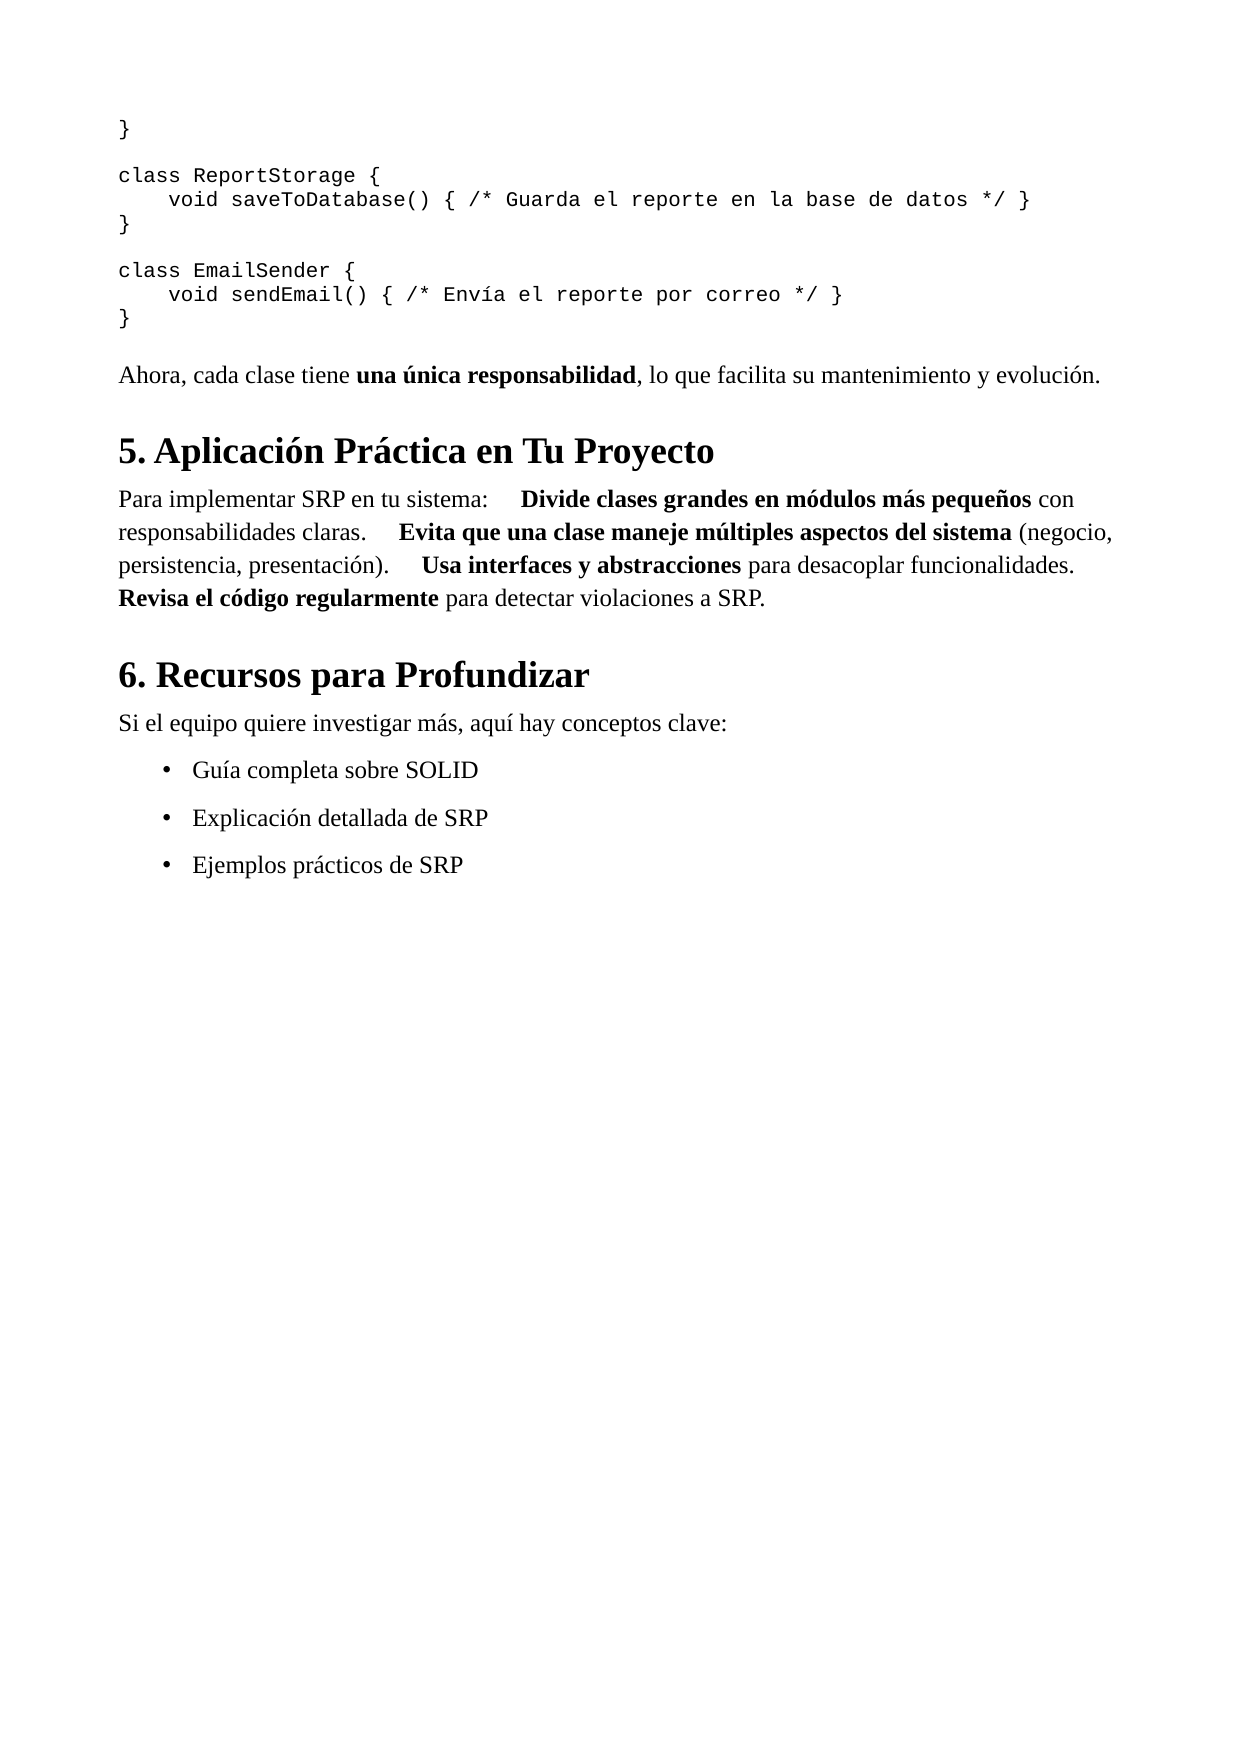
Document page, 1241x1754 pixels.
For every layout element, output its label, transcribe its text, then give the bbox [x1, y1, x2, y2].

text } [118, 118, 1122, 142]
text void sendEmail() { /* Envía el reporte por correo */ } [118, 284, 1122, 307]
text void saveToDatabase() { /* Guarda el reporte en la base de datos */ } [118, 189, 1122, 213]
list Explicación detallada de SRP [162, 803, 1122, 832]
text Ahora, cada clase tiene una única responsabilidad, lo que facilita su mantenimiento y evolución. [118, 360, 1122, 389]
text class EmailSender { [118, 260, 1122, 284]
list Ejemplos prácticos de SRP [162, 850, 1122, 879]
text } [118, 213, 1122, 236]
text Para implementar SRP en tu sistema: ✅ Divide clases grandes en módulos más pequeños con responsabilidades claras. ✅ Evita que una clase maneje múltiples aspectos del sistema (negocio, persistencia, presentación). ✅ Usa interfaces y abstracciones para desacoplar funcionalidades. ✅ Revisa el código regularmente para detectar violaciones a SRP. [118, 484, 1122, 612]
text Si el equipo quiere investigar más, aquí hay conceptos clave: [118, 708, 1122, 736]
list Guía completa sobre SOLID [162, 755, 1122, 784]
subtitle 6. Recursos para Profundizar [118, 652, 1122, 695]
subtitle 5. Aplicación Práctica en Tu Proyecto [118, 429, 1122, 472]
text } [118, 307, 1122, 331]
text class ReportStorage { [118, 165, 1122, 189]
